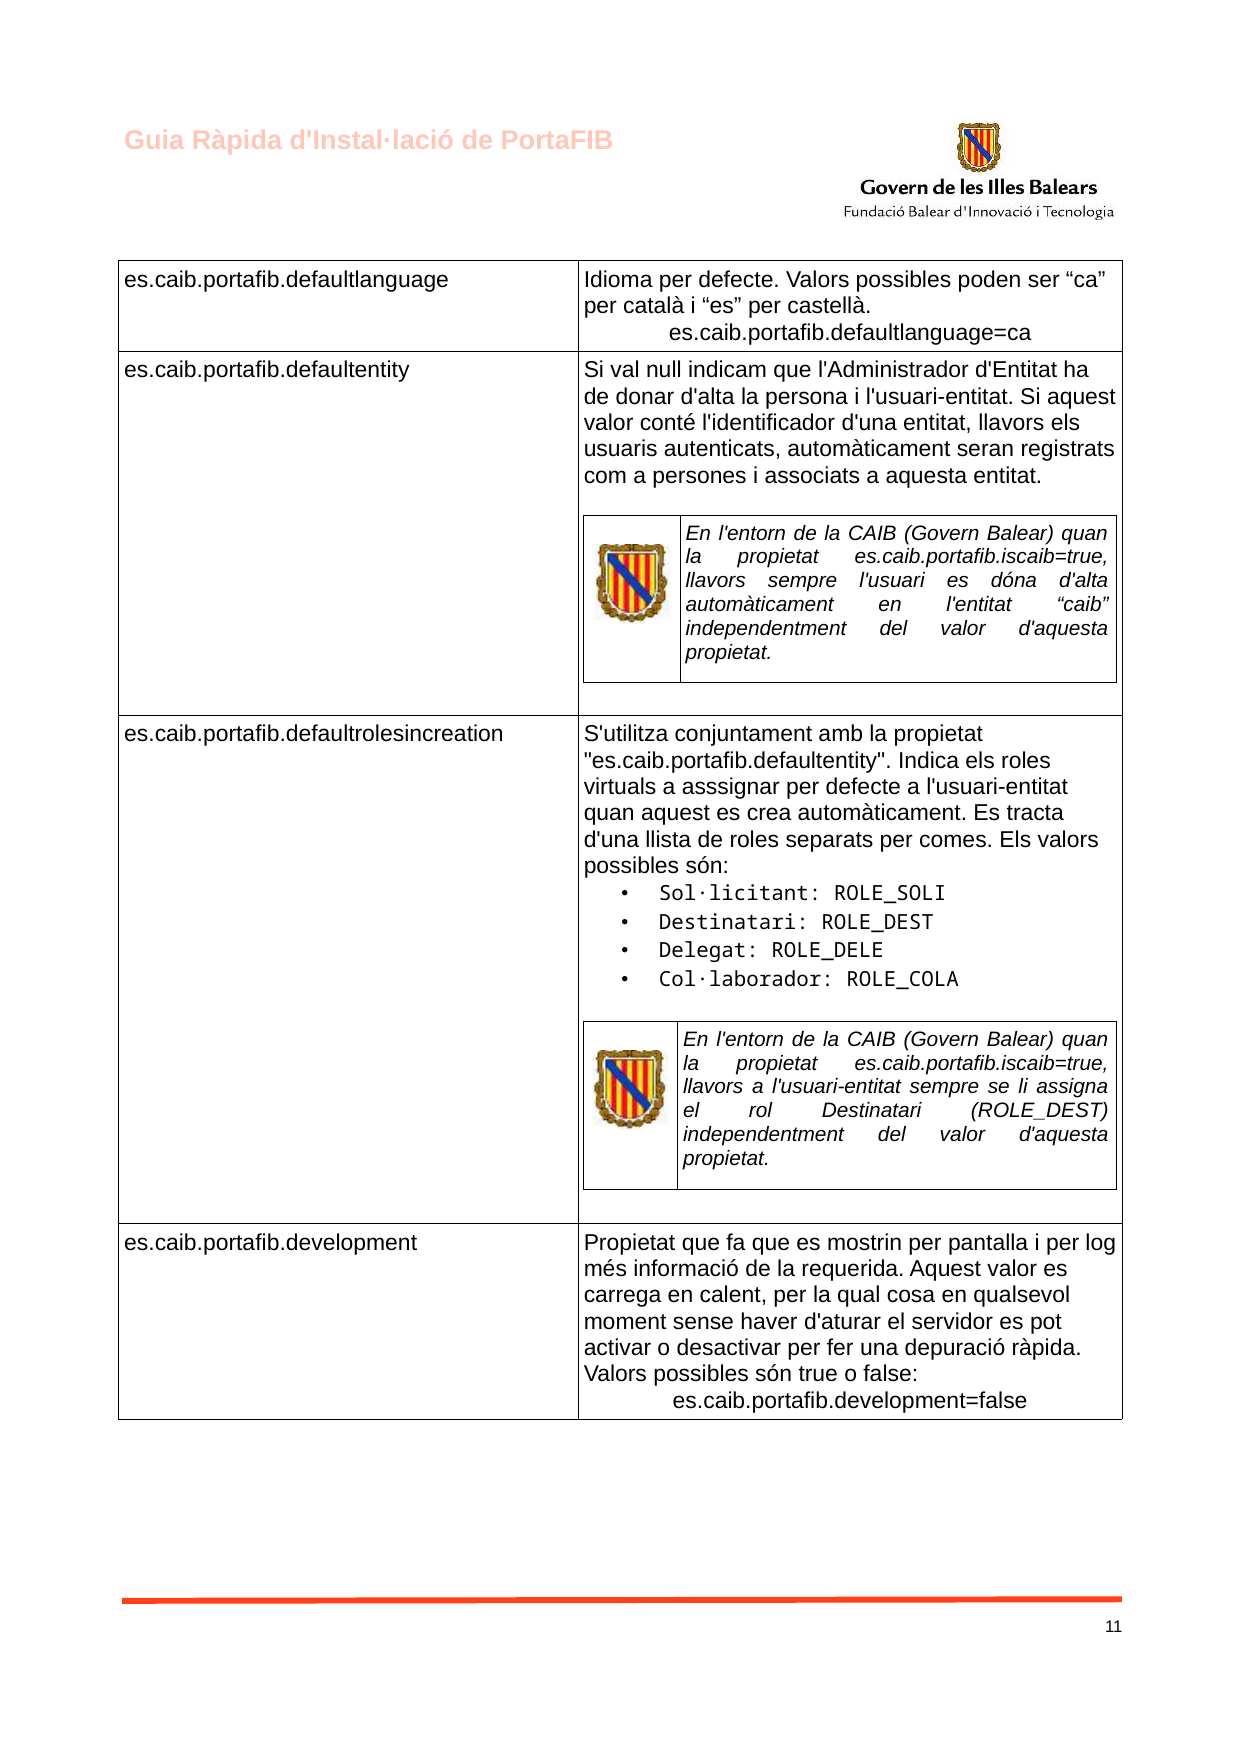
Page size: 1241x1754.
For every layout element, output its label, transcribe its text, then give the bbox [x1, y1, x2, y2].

table_cell Si val null indicam que l'Administrador d'Entitat ha de donar d'alta la persona i l'usuari-entitat. Si aquest valor conté l'identificador d'una entitat, llavors els usuaris autenticats, automàticament seran registrats com a persones i associats a aquesta entitat. [579, 352, 1122, 714]
table_cell S'utilitza conjuntament amb la propietat "es.caib.portafib.defaultentity". Indica els roles virtuals a asssignar per defecte a l'usuari-entitat quan aquest es crea automàticament. Es tracta d'una llista de roles separats per comes. Els valors possibles són: Sol·licitant: ROLE_SOLI Destinatari: ROLE_DEST Delegat: ROLE_DELE Col·laborador: ROLE_COLA [579, 716, 1122, 1223]
table_header [584, 1022, 677, 1188]
table_cell Propietat que fa que es mostrin per pantalla i per log més informació de la requerida. Aquest valor es carrega en calent, per la qual cosa en qualsevol moment sense haver d'aturar el servidor es pot activar o desactivar per fer una depuració ràpida. Valors possibles són true o false: es.caib.portafib.development=false [579, 1224, 1122, 1419]
picture [590, 1050, 670, 1130]
table_header En l'entorn de la CAIB (Govern Balear) quan la propietat es.caib.portafib.iscaib=true, llavors sempre l'usuari es dóna d'alta automàticament en l'entitat “caib” independentment del valor d'aquesta propietat. [681, 516, 1116, 682]
table_header En l'entorn de la CAIB (Govern Balear) quan la propietat es.caib.portafib.iscaib=true, llavors a l'usuari-entitat sempre se li assigna el rol Destinatari (ROLE_DEST) independentment del valor d'aquesta propietat. [678, 1022, 1116, 1188]
picture [840, 123, 1117, 220]
table_cell es.caib.portafib.development [119, 1224, 578, 1419]
table_cell Idioma per defecte. Valors possibles poden ser “ca” per català i “es” per castellà. es.caib.portafib.defaultlanguage=ca [579, 261, 1122, 351]
table_cell es.caib.portafib.defaultentity [119, 352, 578, 714]
table_cell es.caib.portafib.defaultlanguage [119, 261, 578, 351]
picture [592, 544, 672, 624]
table_cell es.caib.portafib.defaultrolesincreation [119, 716, 578, 1223]
table_header [584, 516, 680, 682]
